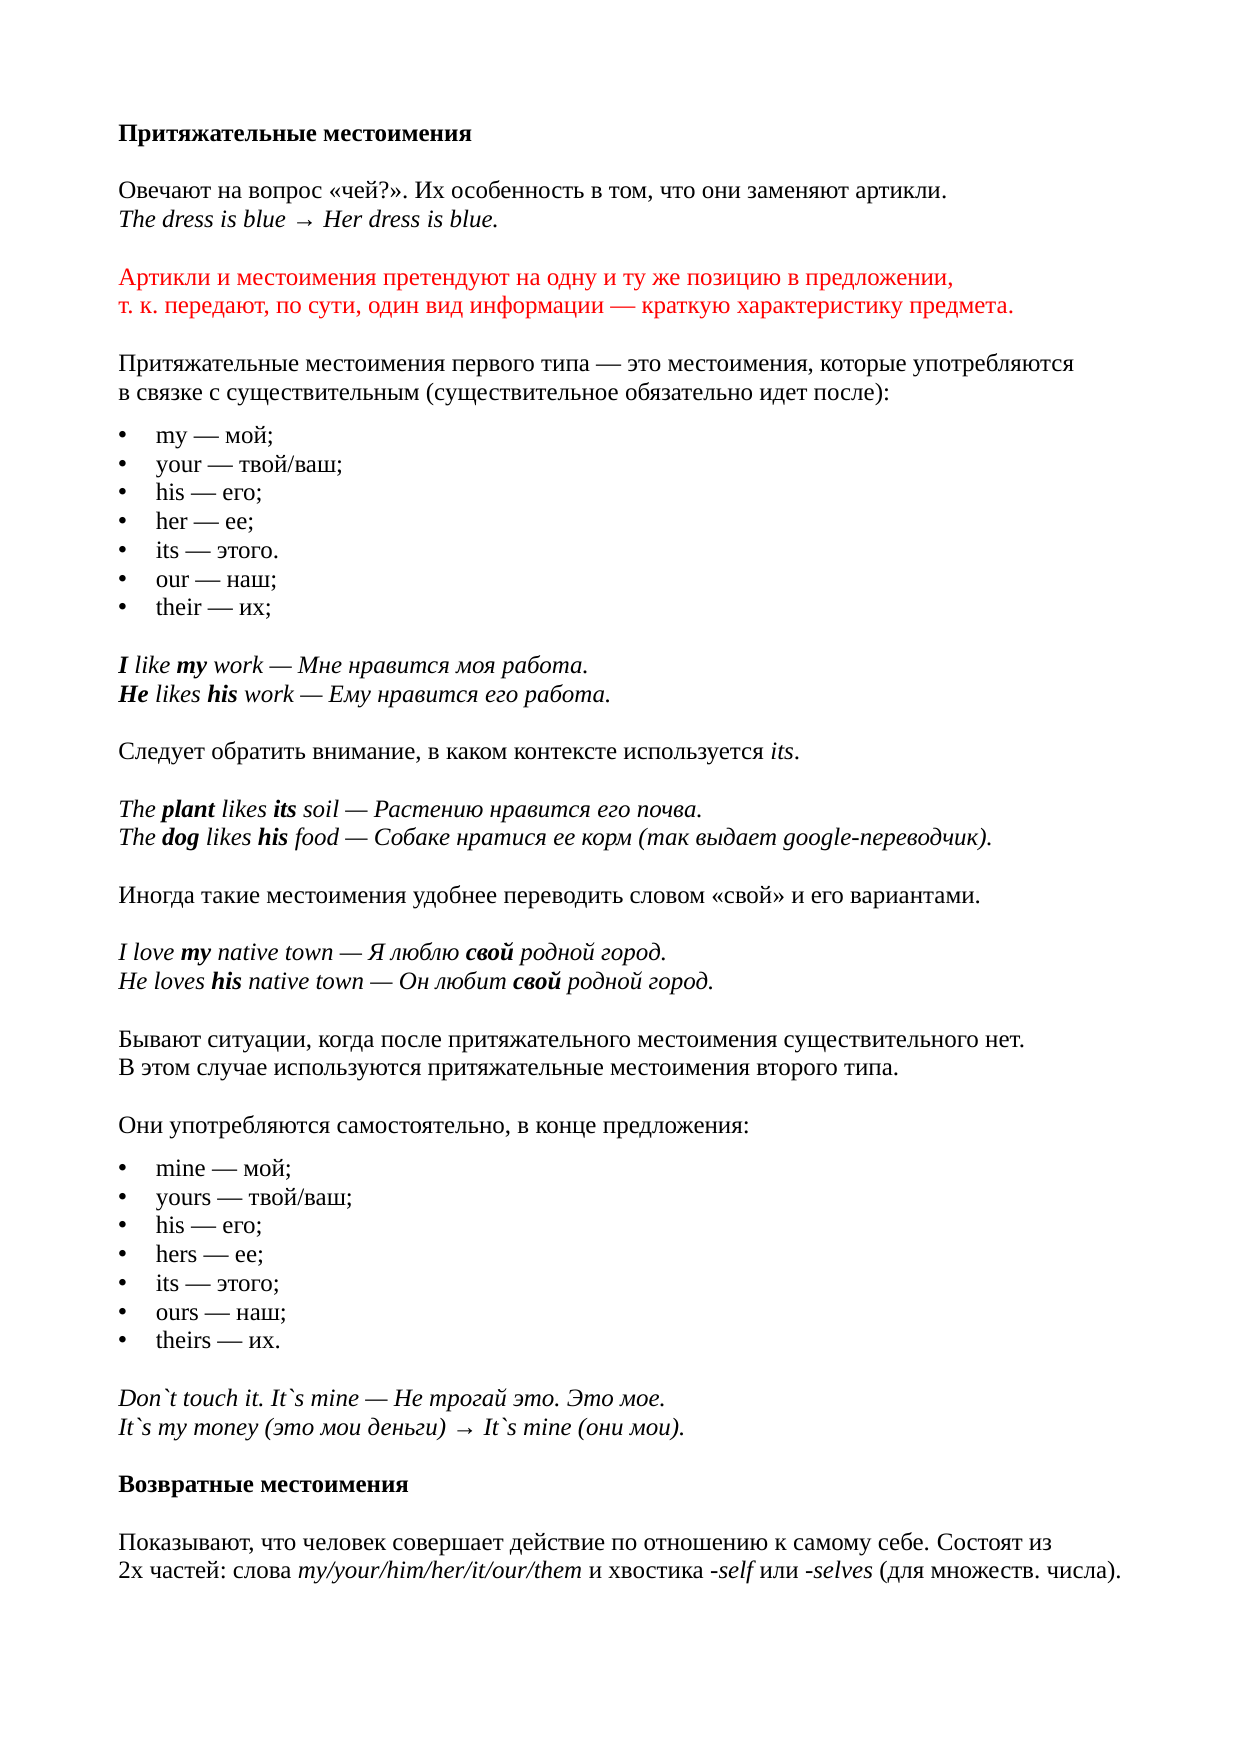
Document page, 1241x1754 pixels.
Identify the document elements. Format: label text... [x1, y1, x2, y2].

text Следует обратить внимание, в каком контексте используется its. [118, 736, 1122, 765]
text Don`t touch it. It`s mine — Не трогай это. Это мое. [118, 1383, 1122, 1412]
text Притяжательные местоимения [118, 118, 1122, 147]
list its — этого; [118, 1268, 1122, 1297]
text The dog likes his food — Собаке нратися ее корм (так выдает google-переводчик). [118, 822, 1122, 851]
list their — их; [118, 592, 1122, 621]
list hers — ее; [118, 1239, 1122, 1268]
text 2х частей: слова my/your/him/her/it/our/them и хвостика -self или -selves (для множеств. числа). [118, 1556, 1122, 1584]
text He likes his work — Ему нравится его работа. [118, 679, 1122, 707]
text He loves his native town — Он любит свой родной город. [118, 966, 1122, 995]
text Бывают ситуации, когда после притяжательного местоимения существительного нет. [118, 1024, 1122, 1052]
text Притяжательные местоимения первого типа — это местоимения, которые употребляются [118, 348, 1122, 377]
list ours — наш; [118, 1297, 1122, 1326]
text Показывают, что человек совершает действие по отношению к самому себе. Состоят из [118, 1527, 1122, 1556]
text в связке с существительным (существительное обязательно идет после): [118, 377, 1122, 406]
text I like my work — Мне нравится моя работа. [118, 650, 1122, 679]
text It`s my money (это мои деньги) → It`s mine (они мои). [118, 1412, 1122, 1441]
list his — его; [118, 477, 1122, 506]
list its — этого. [118, 535, 1122, 564]
list my — мой; [118, 420, 1122, 449]
text Они употребляются самостоятельно, в конце предложения: [118, 1110, 1122, 1139]
text Иногда такие местоимения удобнее переводить словом «свой» и его вариантами. [118, 880, 1122, 909]
text I love my native town — Я люблю свой родной город. [118, 937, 1122, 966]
text Овечают на вопрос «чей?». Их особенность в том, что они заменяют артикли. [118, 176, 1122, 204]
text т. к. передают, по сути, один вид информации — краткую характеристику предмета. [118, 291, 1122, 319]
text The dress is blue → Her dress is blue. [118, 204, 1122, 233]
text Возвратные местоимения [118, 1469, 1122, 1498]
list our — наш; [118, 564, 1122, 592]
list his — его; [118, 1211, 1122, 1239]
list mine — мой; [118, 1153, 1122, 1182]
list yours — твой/ваш; [118, 1182, 1122, 1211]
list your — твой/ваш; [118, 449, 1122, 477]
list theirs — их. [118, 1326, 1122, 1354]
text The plant likes its soil — Растению нравится его почва. [118, 794, 1122, 822]
text В этом случае используются притяжательные местоимения второго типа. [118, 1052, 1122, 1081]
text Артикли и местоимения претендуют на одну и ту же позицию в предложении, [118, 262, 1122, 291]
list her — ее; [118, 506, 1122, 535]
